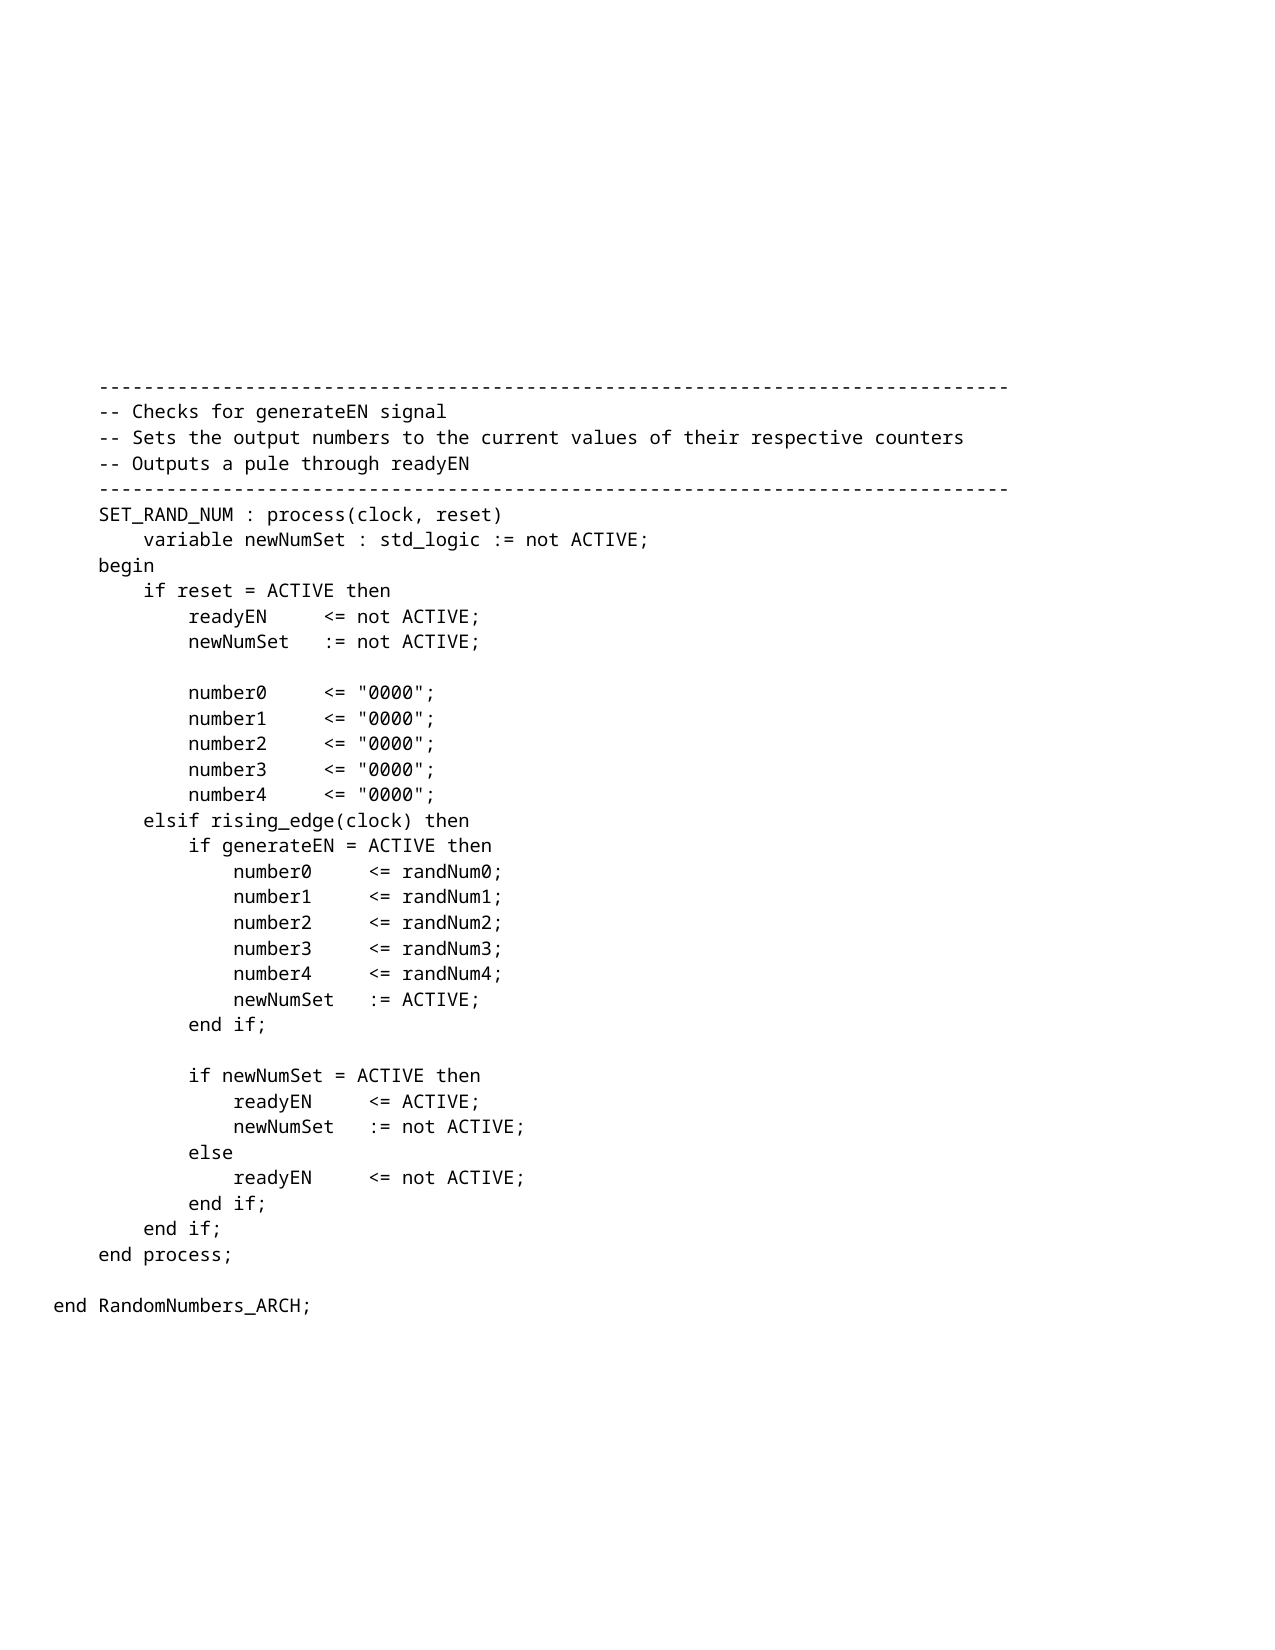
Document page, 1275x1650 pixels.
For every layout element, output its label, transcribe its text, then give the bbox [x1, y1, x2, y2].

text number4 <= randNum4; [53, 960, 1216, 986]
text number0 <= randNum0; [53, 858, 1216, 884]
text newNumSet := not ACTIVE; [53, 1113, 1216, 1139]
text readyEN <= not ACTIVE; [53, 1164, 1216, 1190]
text newNumSet := ACTIVE; [53, 986, 1216, 1011]
text -- Sets the output numbers to the current values of their respective counters [53, 424, 1216, 450]
text newNumSet := not ACTIVE; [53, 628, 1216, 654]
text number0 <= "0000"; [53, 679, 1216, 705]
text end if; [53, 1216, 1216, 1241]
text else [53, 1139, 1216, 1164]
text if generateEN = ACTIVE then [53, 833, 1216, 858]
text number3 <= randNum3; [53, 935, 1216, 960]
text elsif rising_edge(clock) then [53, 807, 1216, 833]
text --------------------------------------------------------------------------------- [53, 475, 1216, 501]
text number2 <= "0000"; [53, 731, 1216, 756]
text readyEN <= not ACTIVE; [53, 603, 1216, 628]
text if newNumSet = ACTIVE then [53, 1062, 1216, 1088]
text end process; [53, 1241, 1216, 1267]
text --------------------------------------------------------------------------------- [53, 373, 1216, 399]
text -- Checks for generateEN signal [53, 399, 1216, 424]
text readyEN <= ACTIVE; [53, 1088, 1216, 1113]
text if reset = ACTIVE then [53, 577, 1216, 603]
text number1 <= randNum1; [53, 884, 1216, 909]
text number4 <= "0000"; [53, 782, 1216, 807]
text begin [53, 552, 1216, 577]
text -- Outputs a pule through readyEN [53, 450, 1216, 475]
text end if; [53, 1190, 1216, 1216]
text SET_RAND_NUM : process(clock, reset) [53, 501, 1216, 526]
text end if; [53, 1011, 1216, 1037]
text number3 <= "0000"; [53, 756, 1216, 782]
text number1 <= "0000"; [53, 705, 1216, 731]
text number2 <= randNum2; [53, 909, 1216, 935]
text variable newNumSet : std_logic := not ACTIVE; [53, 526, 1216, 552]
text end RandomNumbers_ARCH; [53, 1292, 1216, 1318]
